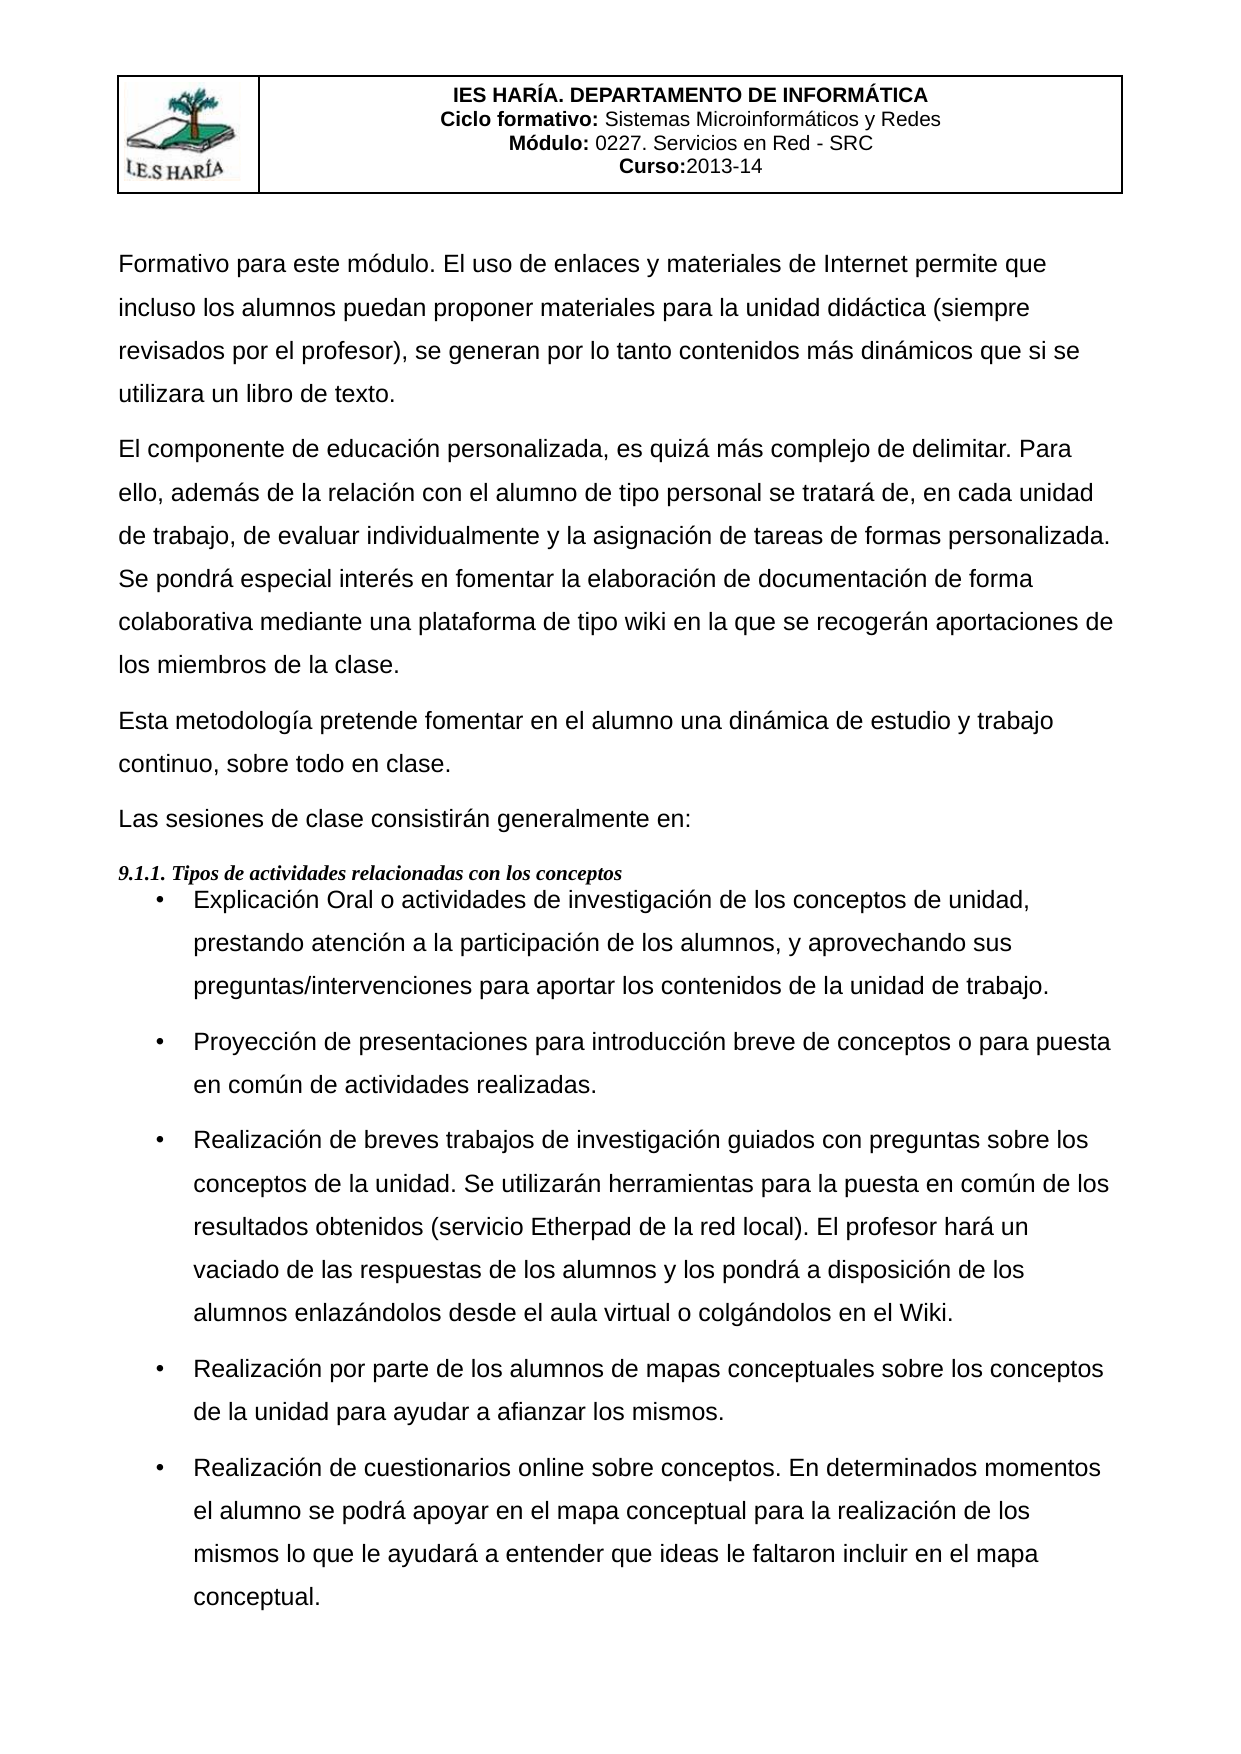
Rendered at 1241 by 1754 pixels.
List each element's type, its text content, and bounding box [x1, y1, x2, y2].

subtitle 9.1.1. Tipos de actividades relacionadas con los conceptos [118, 860, 1122, 884]
list Realización de cuestionarios online sobre conceptos. En determinados momentos el alumno se podrá apoyar en el mapa conceptual para la realización de los mismos lo que le ayudará a entender que ideas le faltaron incluir en el mapa conceptual. [156, 1452, 1122, 1611]
list Realización por parte de los alumnos de mapas conceptuales sobre los conceptos de la unidad para ayudar a afianzar los mismos. [156, 1354, 1122, 1426]
list Explicación Oral o actividades de investigación de los conceptos de unidad, prestando atención a la participación de los alumnos, y aprovechando sus preguntas/intervenciones para aportar los contenidos de la unidad de trabajo. [156, 884, 1122, 1000]
list Realización de breves trabajos de investigación guiados con preguntas sobre los conceptos de la unidad. Se utilizarán herramientas para la puesta en común de los resultados obtenidos (servicio Etherpad de la red local). El profesor hará un vaciado de las respuestas de los alumnos y los pondrá a disposición de los alumnos enlazándolos desde el aula virtual o colgándolos en el Wiki. [156, 1125, 1122, 1327]
list Proyección de presentaciones para introducción breve de conceptos o para puesta en común de actividades realizadas. [156, 1027, 1122, 1098]
text El componente de educación personalizada, es quizá más complejo de delimitar. Para ello, además de la relación con el alumno de tipo personal se tratará de, en cada unidad de trabajo, de evaluar individualmente y la asignación de tareas de formas personalizada. Se pondrá especial interés en fomentar la elaboración de documentación de forma colaborativa mediante una plataforma de tipo wiki en la que se recogerán aportaciones de los miembros de la clase. [118, 434, 1122, 679]
picture [123, 82, 241, 181]
text Formativo para este módulo. El uso de enlaces y materiales de Internet permite que incluso los alumnos puedan proponer materiales para la unidad didáctica (siempre revisados por el profesor), se generan por lo tanto contenidos más dinámicos que si se utilizara un libro de texto. [118, 249, 1122, 408]
text Esta metodología pretende fomentar en el alumno una dinámica de estudio y trabajo continuo, sobre todo en clase. [118, 706, 1122, 778]
text Las sesiones de clase consistirán generalmente en: [118, 804, 1122, 833]
